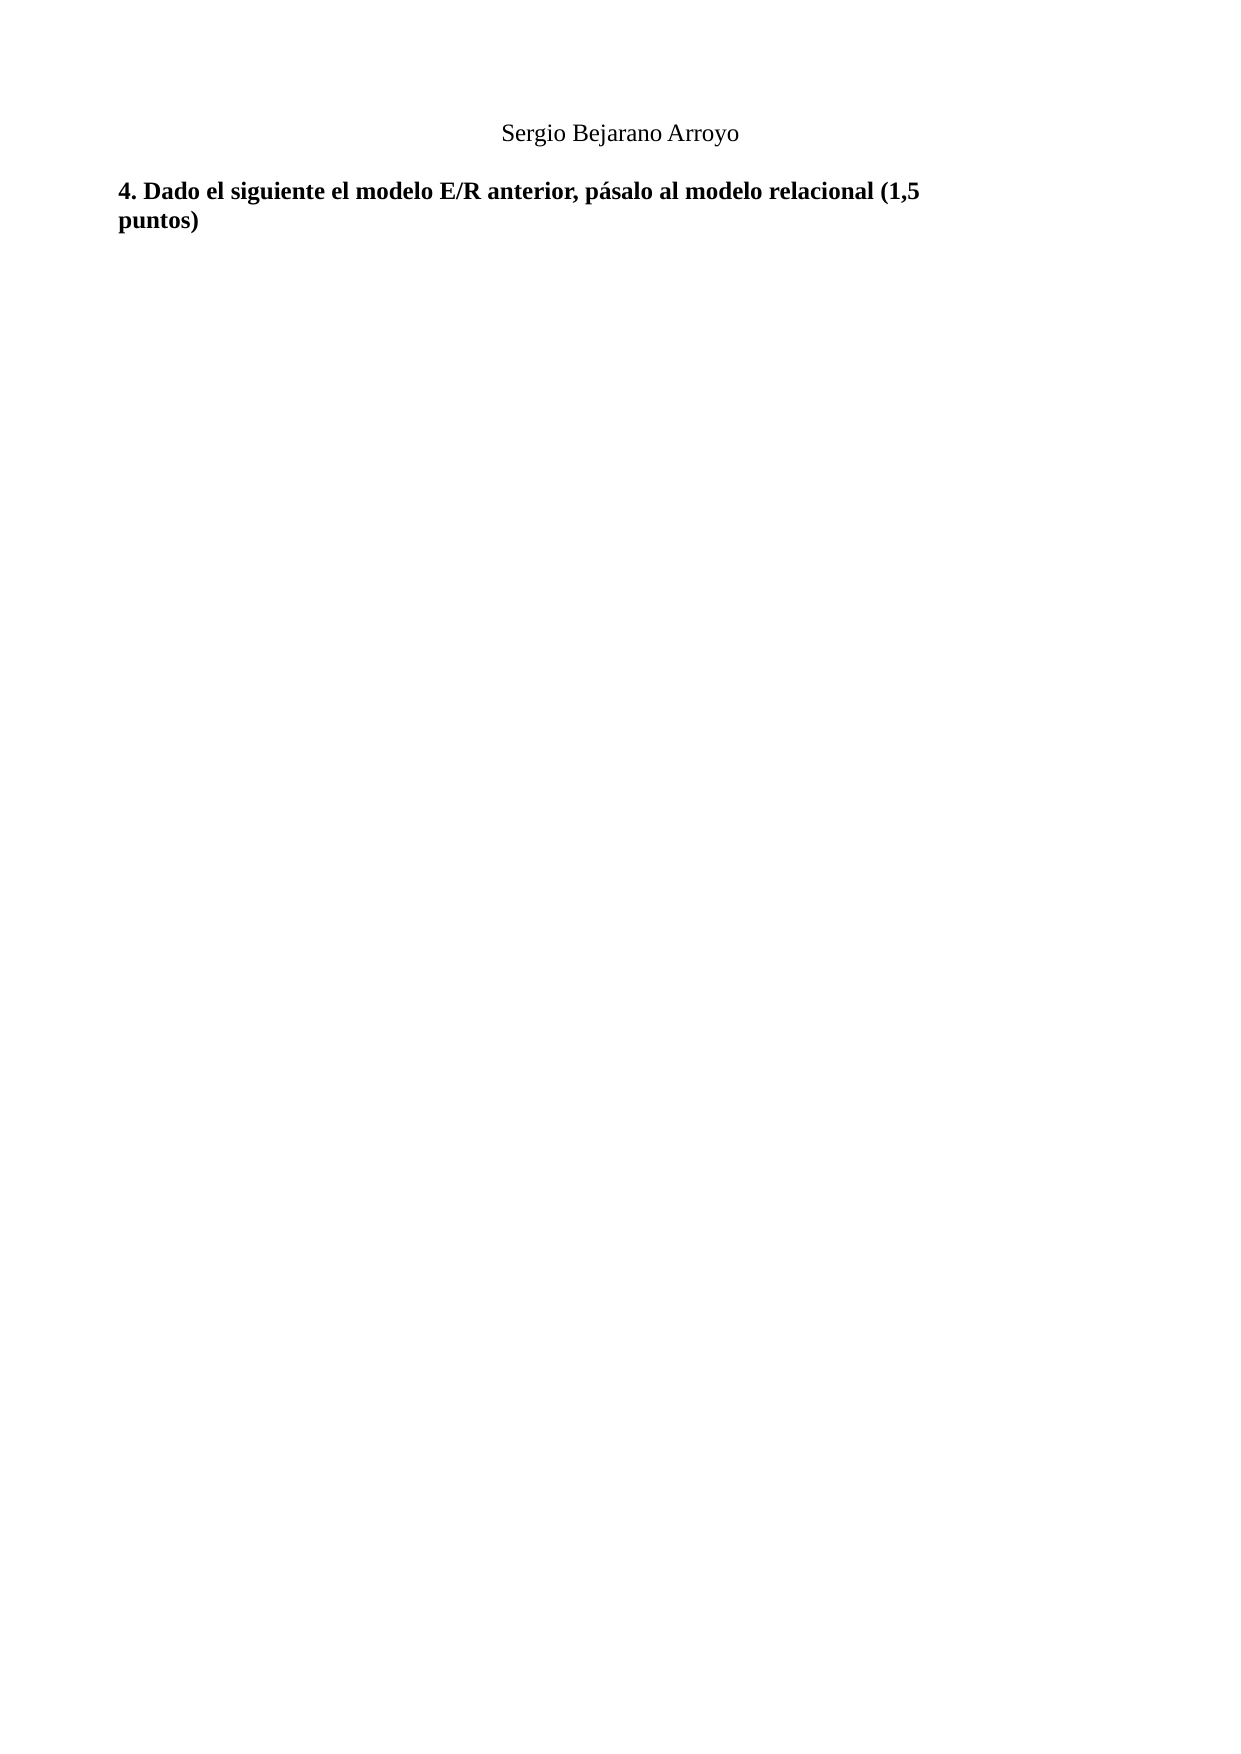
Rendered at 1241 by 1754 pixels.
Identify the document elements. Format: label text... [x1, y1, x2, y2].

text 4. Dado el siguiente el modelo E/R anterior, pásalo al modelo relacional (1,5 [118, 176, 1122, 205]
text puntos) [118, 205, 1122, 234]
